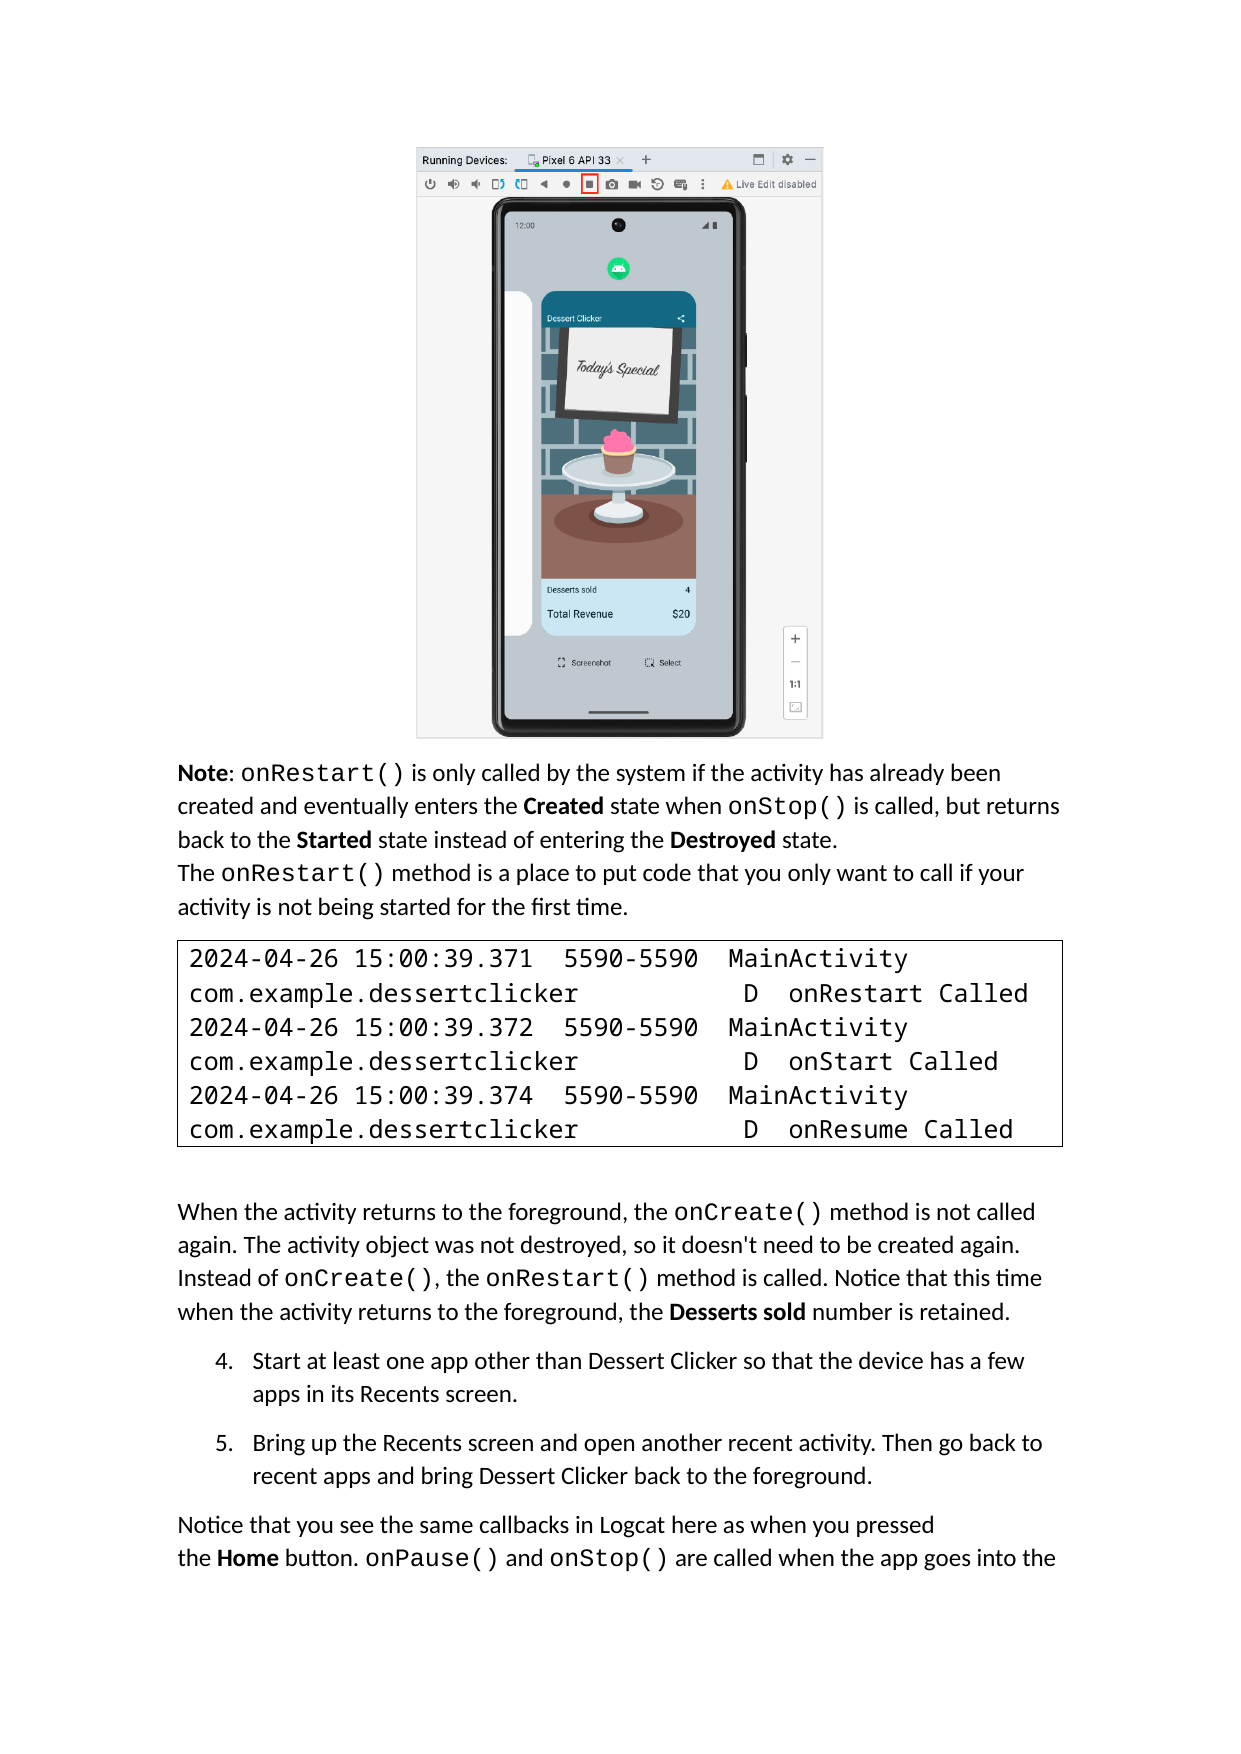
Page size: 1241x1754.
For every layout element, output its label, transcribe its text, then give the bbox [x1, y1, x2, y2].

table_header 2024-04-26 15:00:39.371 5590-5590 MainActivity com.example.dessertclicker D onRestart Called 2024-04-26 15:00:39.372 5590-5590 MainActivity com.example.dessertclicker D onStart Called 2024-04-26 15:00:39.374 5590-5590 MainActivity com.example.dessertclicker D onResume Called [178, 941, 1062, 1146]
text Notice that you see the same callbacks in Logcat here as when you pressed the Home button. onPause() and onStop() are called when the app goes into the [177, 1509, 1063, 1573]
text When the activity returns to the foreground, the onCreate() method is not called again. The activity object was not destroyed, so it doesn't need to be created again. Instead of onCreate(), the onRestart() method is called. Notice that this time when the activity returns to the foreground, the Desserts sold number is retained. [177, 1196, 1063, 1327]
text Note: onRestart() is only called by the system if the activity has already been created and eventually enters the Created state when onStop() is called, but returns back to the Started state instead of entering the Destroyed state. The onRestart() method is a place to put code that you only want to call if your activity is not being started for the first time. [177, 757, 1063, 921]
list Bring up the Recents screen and open another recent activity. Then go back to recent apps and bring Dessert Clicker back to the foreground. [215, 1427, 1063, 1490]
list Start at least one app other than Dessert Clicker so that the device has a few apps in its Recents screen. [215, 1345, 1063, 1408]
